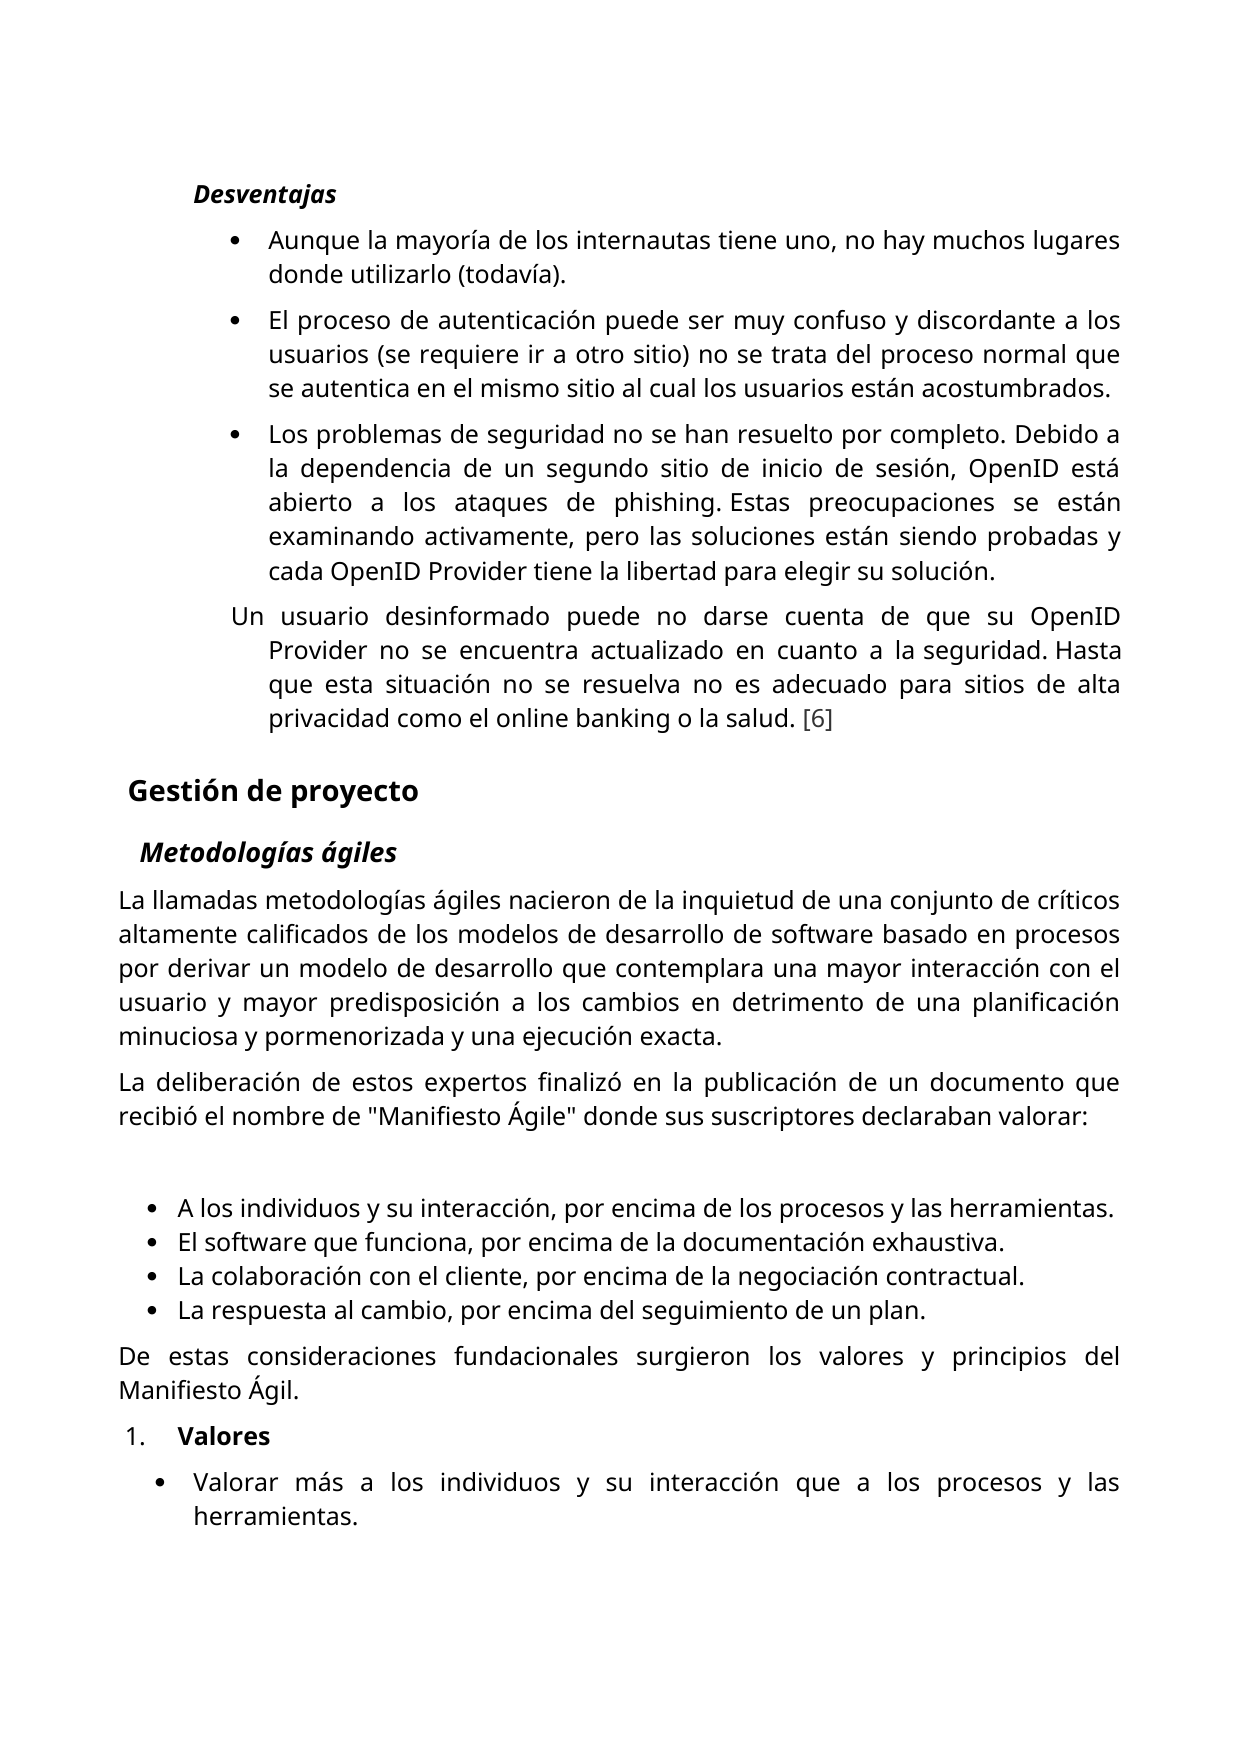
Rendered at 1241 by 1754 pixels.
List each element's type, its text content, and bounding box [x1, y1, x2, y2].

list Valorar más a los individuos y su interacción que a los procesos y las herramientas. [358, 1498, 1122, 1532]
list La respuesta al cambio, por encima del seguimiento de un plan. [939, 1293, 1122, 1327]
list Los problemas de seguridad no se han resuelto por completo. Debido a la dependencia de un segundo sitio de inicio de sesión, OpenID está abierto a los ataques de phishing. Estas preocupaciones se están examinando activamente, pero las soluciones están siendo probadas y cada OpenID Provider tiene la libertad para elegir su solución. [231, 417, 1122, 587]
text La llamadas metodologías ágiles nacieron de la inquietud de una conjunto de críticos altamente calificados de los modelos de desarrollo de software basado en procesos por derivar un modelo de desarrollo que contemplara una mayor interacción con el usuario y mayor predisposición a los cambios en detrimento de una planificación minuciosa y pormenorizada y una ejecución exacta. [723, 1019, 1122, 1053]
text Un usuario desinformado puede no darse cuenta de que su OpenID Provider no se encuentra actualizado en cuanto a la seguridad. Hasta que esta situación no se resuelva no es adecuado para sitios de alta privacidad como el online banking o la salud. [6] [231, 599, 1122, 735]
list Valores [277, 1418, 1122, 1452]
list El software que funciona, por encima de la documentación exhaustiva. [148, 1224, 1122, 1258]
list Valorar más a los individuos y su interacción que a los procesos y las herramientas. [156, 1464, 193, 1532]
list Aunque la mayoría de los internautas tiene uno, no hay muchos lugares donde utilizarlo (todavía). [573, 257, 1122, 291]
list El proceso de autenticación puede ser muy confuso y discordante a los usuarios (se requiere ir a otro sitio) no se trata del proceso normal que se autentica en el mismo sitio al cual los usuarios están acostumbrados. [231, 303, 1122, 405]
subtitle Metodologías ágiles [407, 834, 1122, 871]
text Desventajas [193, 177, 1122, 211]
list Aunque la mayoría de los internautas tiene uno, no hay muchos lugares donde utilizarlo (todavía). [231, 223, 268, 291]
list La colaboración con el cliente, por encima de la negociación contractual. [148, 1258, 1122, 1293]
text De estas consideraciones fundacionales surgieron los valores y principios del Manifiesto Ágil. [118, 1372, 1122, 1407]
subtitle Gestión de proyecto [419, 771, 1113, 810]
